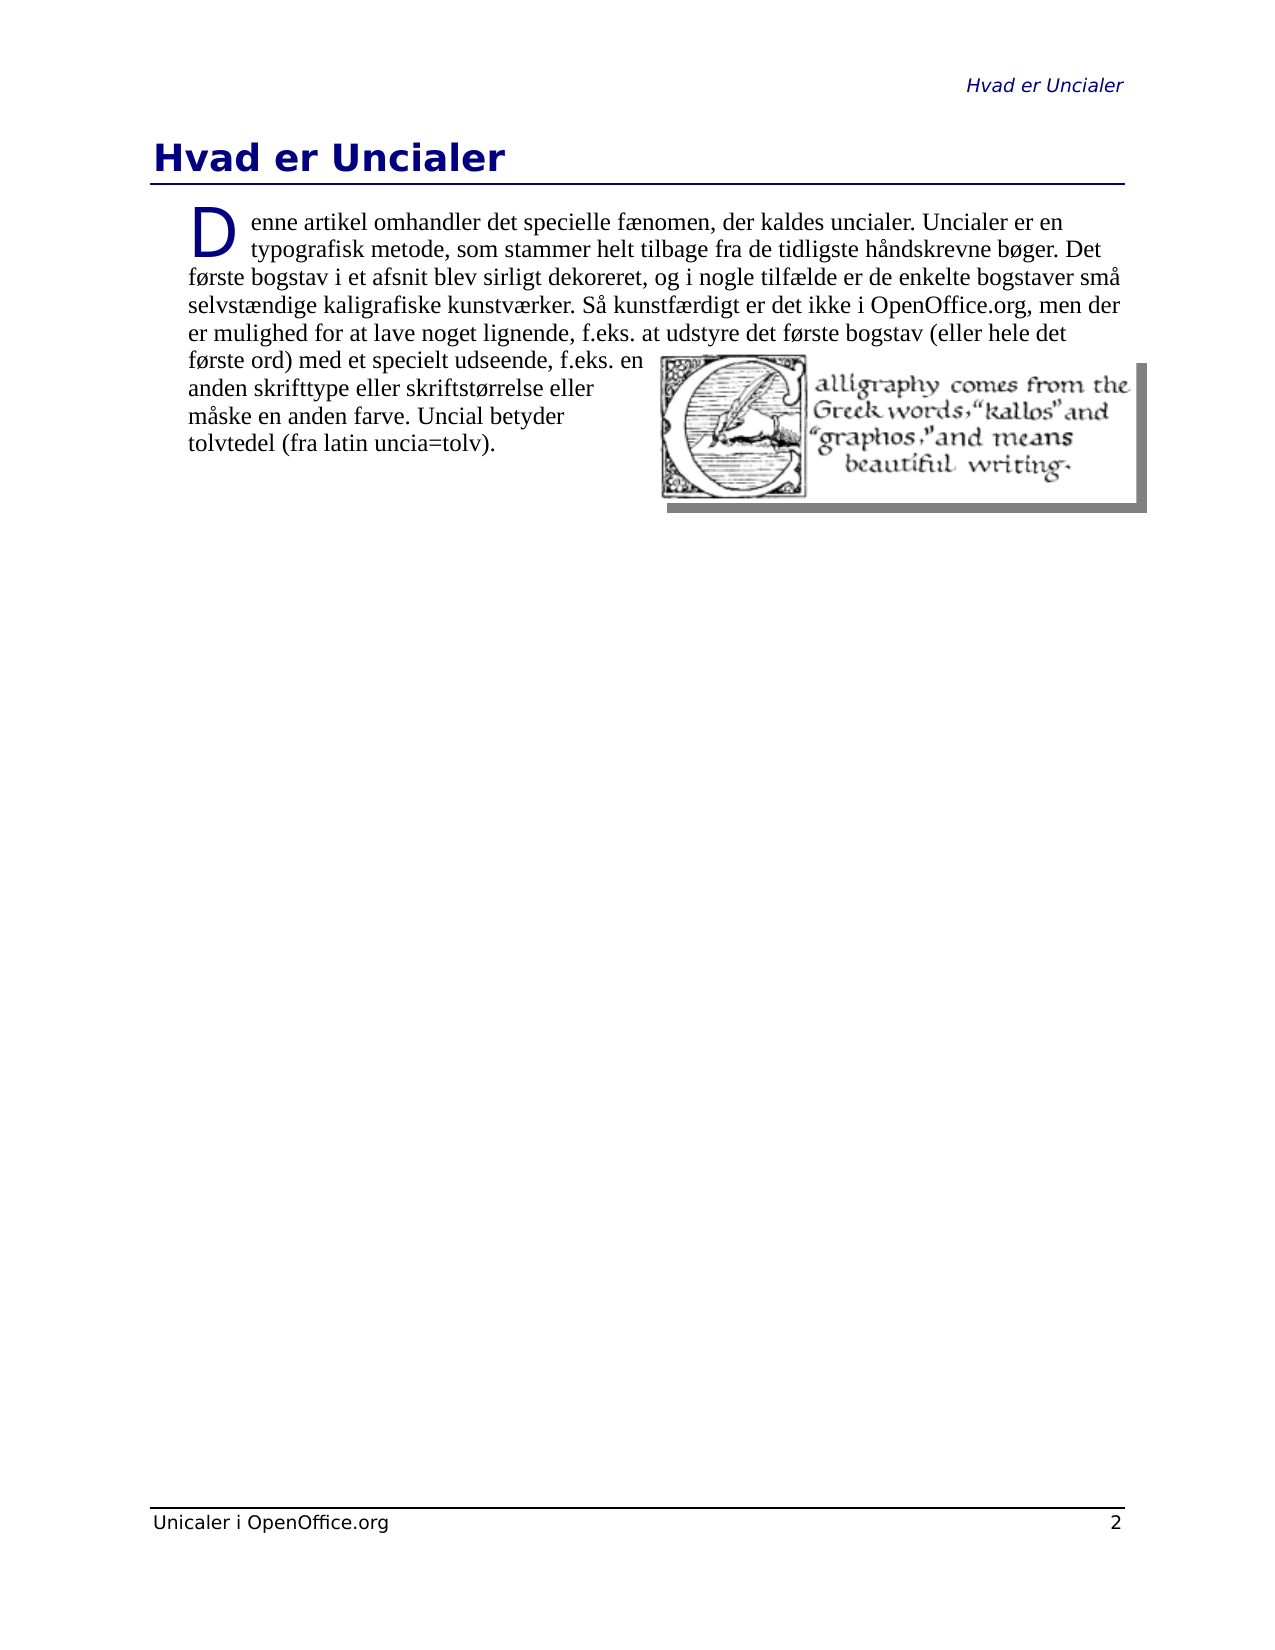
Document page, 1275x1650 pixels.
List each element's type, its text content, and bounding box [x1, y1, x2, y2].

text Denne artikel omhandler det specielle fænomen, der kaldes uncialer. Uncialer er en typografisk metode, som stammer helt tilbage fra de tidligste håndskrevne bøger. Det første bogstav i et afsnit blev sirligt dekoreret, og i nogle tilfælde er de enkelte bogstaver små selvstændige kaligrafiske kunstværker. Så kunstfærdigt er det ikke i OpenOffice.org, men der er mulighed for at lave noget lignende, f.eks. at udstyre det første bogstav (eller hele det første ord) med et specielt udseende, f.eks. en anden skrifttype eller skrift­størrelse eller måske en anden farve. Uncial betyder tolvtedel (fra latin uncia=tolv). [188, 208, 1125, 457]
subtitle Hvad er Uncialer [150, 134, 1125, 183]
picture [656, 352, 1137, 503]
